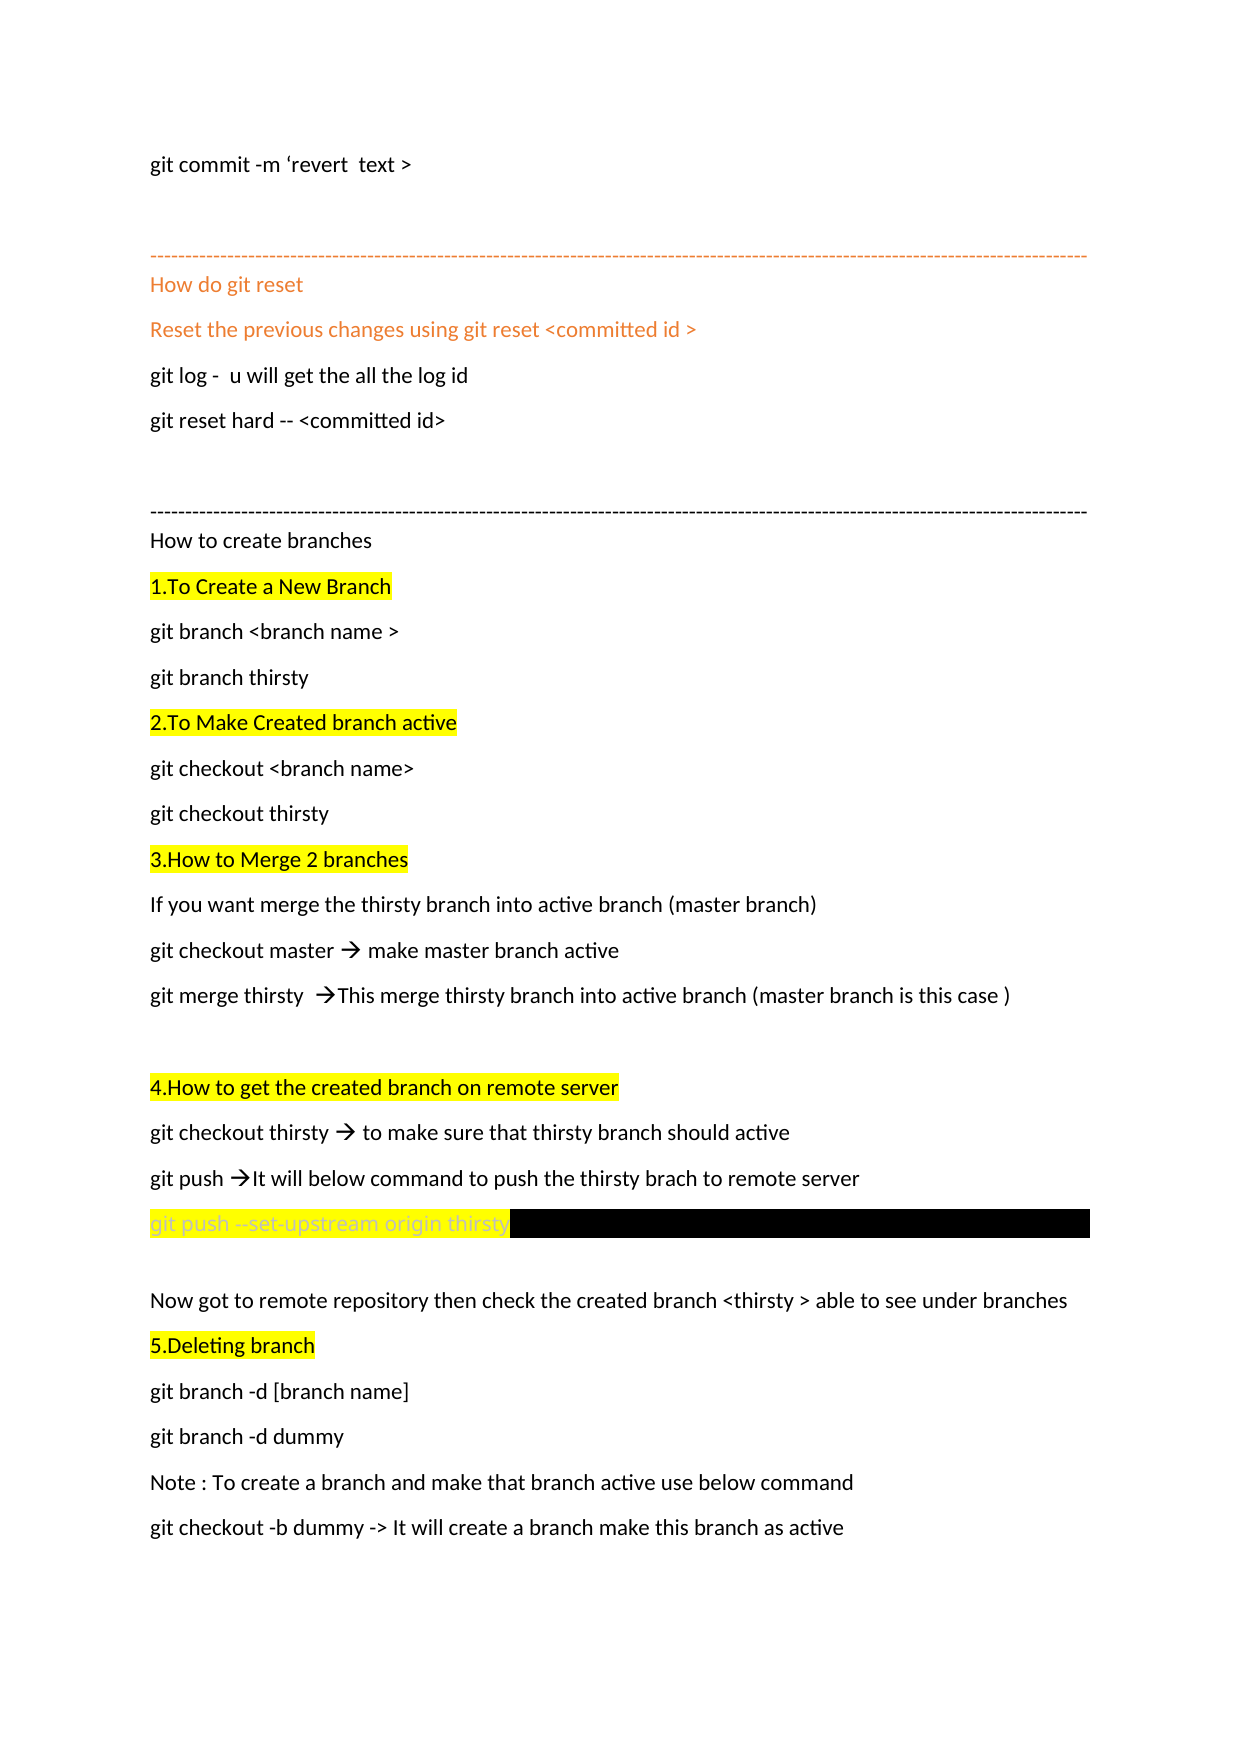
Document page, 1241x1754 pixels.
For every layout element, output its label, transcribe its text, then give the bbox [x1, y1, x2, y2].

table_cell 6.To come out from the above screen enter :q 7.How to revert the explicitly git revert -n <committed id > git commit -m ‘revert text > --------------------------------------------------------------------------------------------------------------------------------------How do git reset Reset the previous changes using git reset <committed id > git log - u will get the all the log id git reset hard -- <committed id> --------------------------------------------------------------------------------------------------------------------------------------How to create branches 1.To Create a New Branch git branch <branch name > git branch thirsty 2.To Make Created branch active git checkout <branch name> git checkout thirsty 3.How to Merge 2 branches If you want merge the thirsty branch into active branch (master branch) git checkout master  make master branch active git merge thirsty This merge thirsty branch into active branch (master branch is this case ) 4.How to get the created branch on remote server git checkout thirsty  to make sure that thirsty branch should active git push It will below command to push the thirsty brach to remote server git push --set-upstream origin thirsty Now got to remote repository then check the created branch <thirsty > able to see under branches 5.Deleting branch git branch -d [branch name] git branch -d dummy Note : To create a branch and make that branch active use below command git checkout -b dummy -> It will create a branch make this branch as active 6.Git show head use: git show head  It will show the recent commits git difftool  difference between two commits git difftool <log id2> <log id1>  it will display last two commits changes git difftool HEAD~2 HEAD~1 It will display last two commits changes [150, 1238, 1090, 1559]
table_cell 6.To come out from the above screen enter :q 7.How to revert the explicitly git revert -n <committed id > git commit -m ‘revert text > --------------------------------------------------------------------------------------------------------------------------------------How do git reset Reset the previous changes using git reset <committed id > git log - u will get the all the log id git reset hard -- <committed id> --------------------------------------------------------------------------------------------------------------------------------------How to create branches 1.To Create a New Branch git branch <branch name > git branch thirsty 2.To Make Created branch active git checkout <branch name> git checkout thirsty 3.How to Merge 2 branches If you want merge the thirsty branch into active branch (master branch) git checkout master  make master branch active git merge thirsty This merge thirsty branch into active branch (master branch is this case ) 4.How to get the created branch on remote server git checkout thirsty  to make sure that thirsty branch should active git push It will below command to push the thirsty brach to remote server git push --set-upstream origin thirsty Now got to remote repository then check the created branch <thirsty > able to see under branches 5.Deleting branch git branch -d [branch name] git branch -d dummy Note : To create a branch and make that branch active use below command git checkout -b dummy -> It will create a branch make this branch as active 6.Git show head use: git show head  It will show the recent commits git difftool  difference between two commits git difftool <log id2> <log id1>  it will display last two commits changes git difftool HEAD~2 HEAD~1 It will display last two commits changes [150, 150, 1090, 1209]
